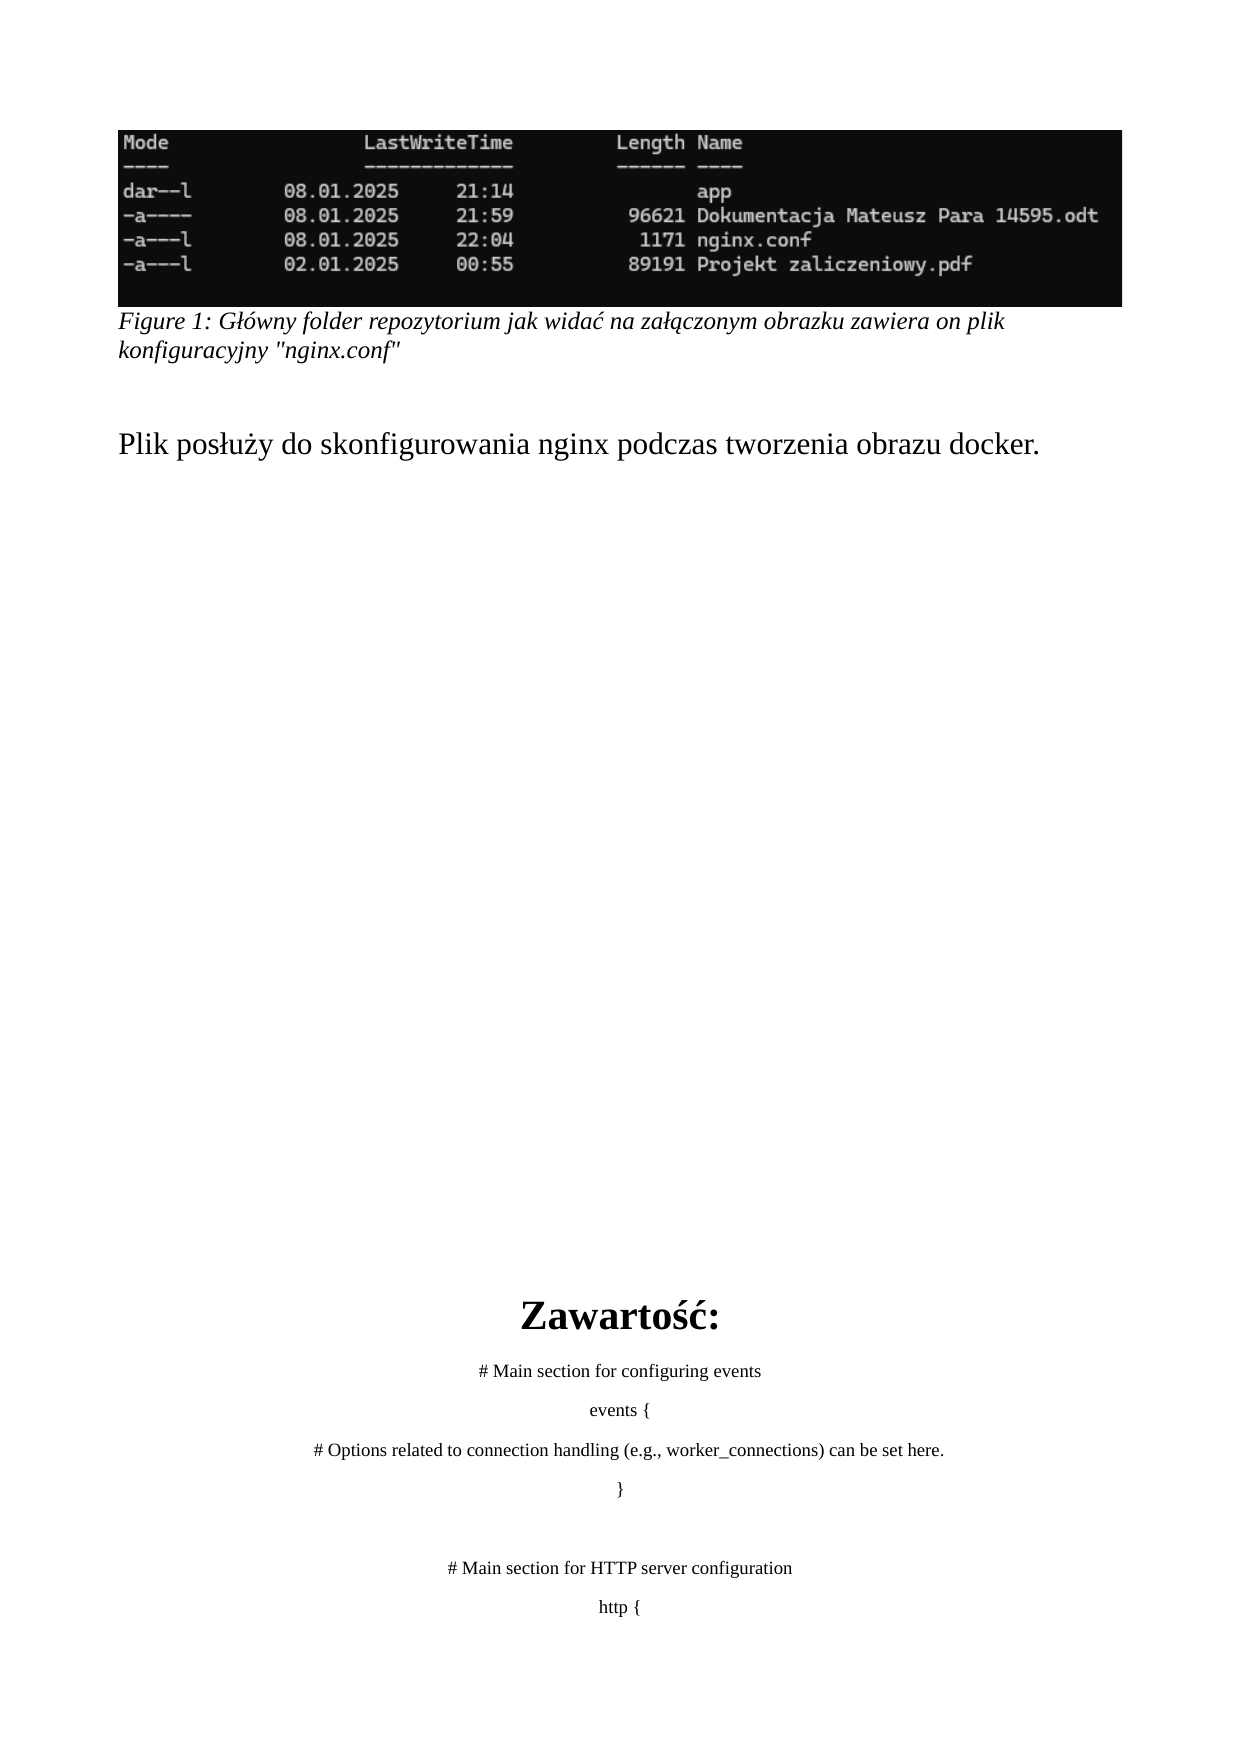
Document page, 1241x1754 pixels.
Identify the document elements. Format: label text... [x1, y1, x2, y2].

text events { [118, 1399, 1122, 1421]
text # Options related to connection handling (e.g., worker_connections) can be set here. [118, 1438, 1122, 1460]
text Plik posłuży do skonfigurowania nginx podczas tworzenia obrazu docker. [118, 425, 1122, 461]
text Zawartość: [118, 1290, 1122, 1338]
text Figure 1: Główny folder repozytorium jak widać na załączonym obrazku zawiera on plik konfiguracyjny "nginx.conf" [118, 307, 1122, 364]
text } [118, 1478, 1122, 1499]
picture [118, 130, 1123, 307]
text # Main section for configuring events [118, 1360, 1122, 1381]
text http { [118, 1596, 1122, 1618]
text # Main section for HTTP server configuration [118, 1557, 1122, 1578]
